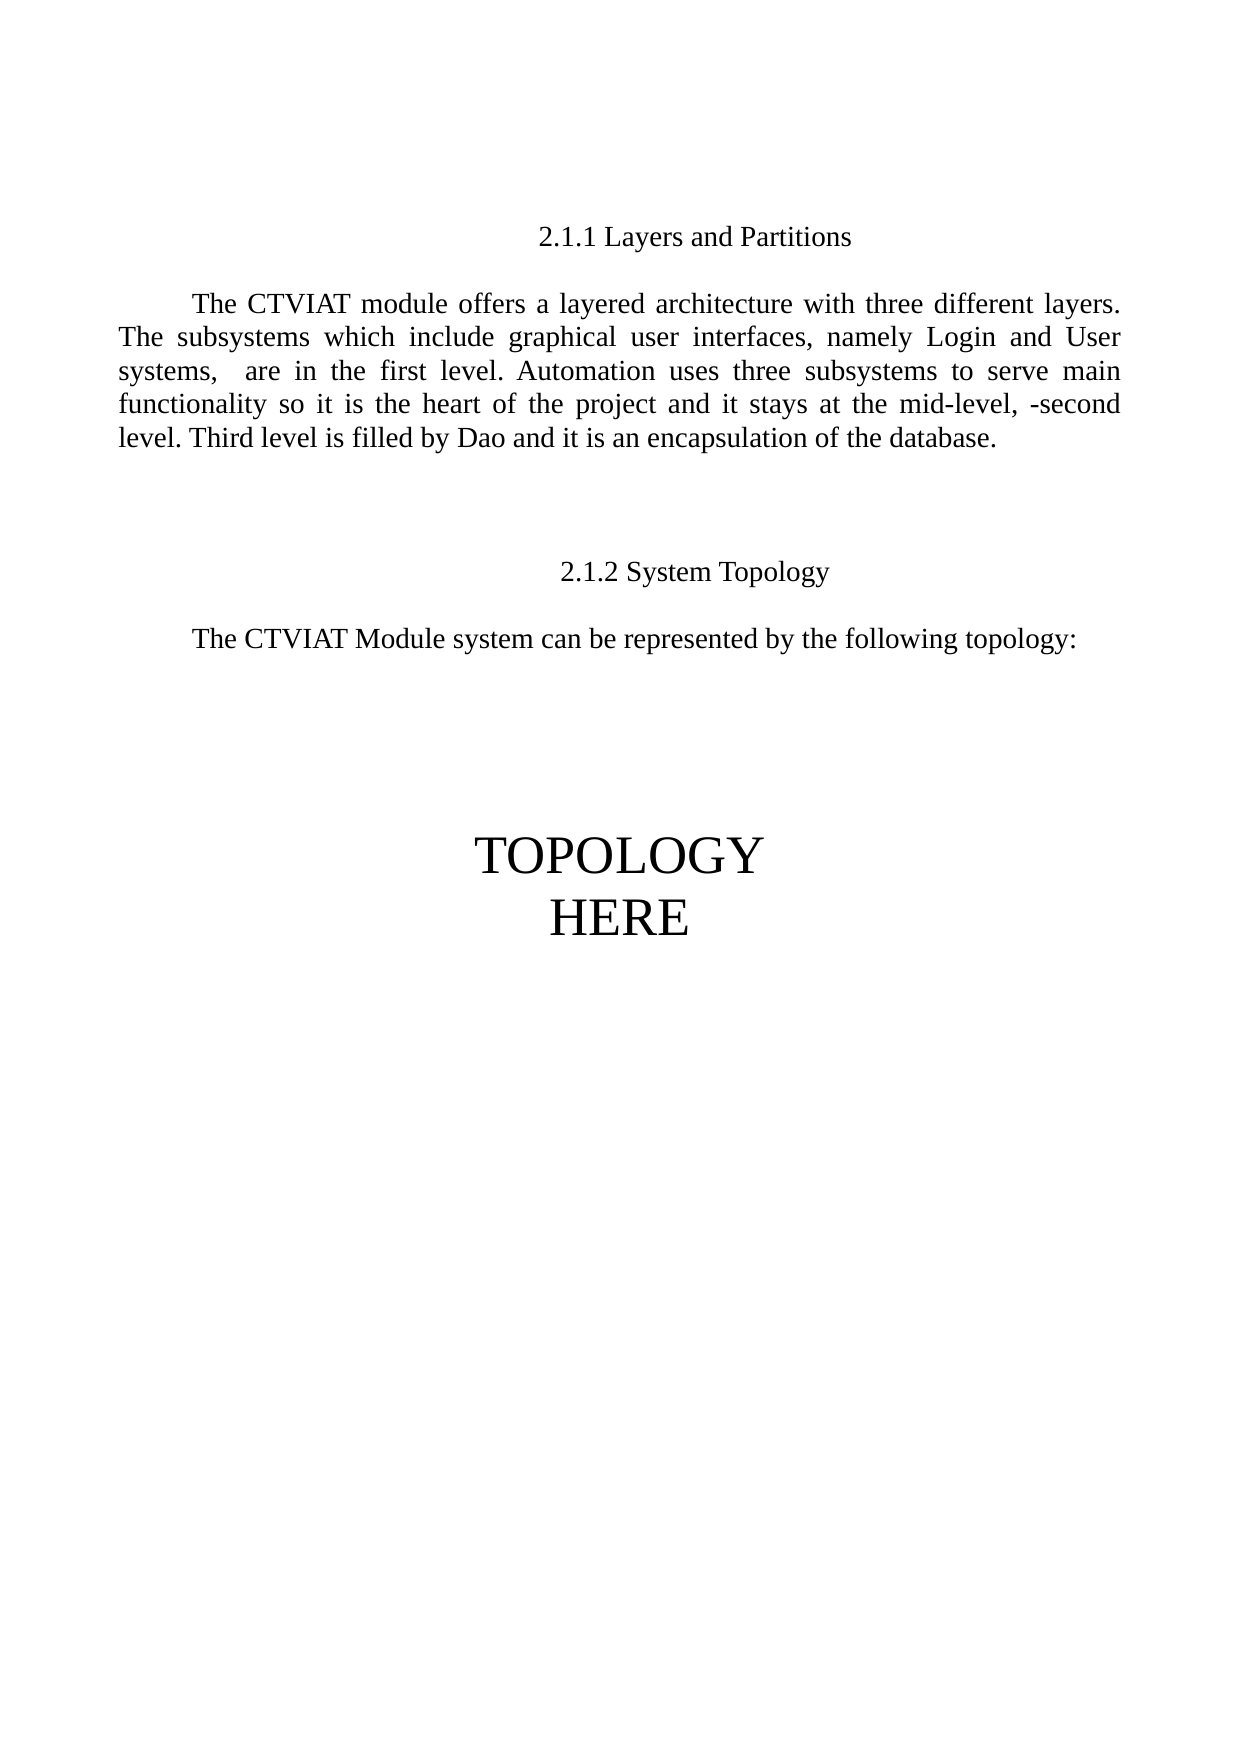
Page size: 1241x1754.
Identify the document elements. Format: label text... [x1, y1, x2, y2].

text The CTVIAT Module system can be represented by the following topology: [118, 621, 1122, 655]
text The CTVIAT module offers a layered architecture with three different layers. The subsystems which include graphical user interfaces, namely Login and User systems, are in the first level. Automation uses three subsystems to serve main functionality so it is the heart of the project and it stays at the mid-level, -second level. Third level is filled by Dao and it is an encapsulation of the database. [118, 286, 1122, 453]
text TOPOLOGY [118, 822, 1122, 885]
list 2.1.1 Layers and Partitions [231, 219, 1122, 252]
text HERE [118, 885, 1122, 947]
list 2.1.2 System Topology [231, 554, 1122, 588]
